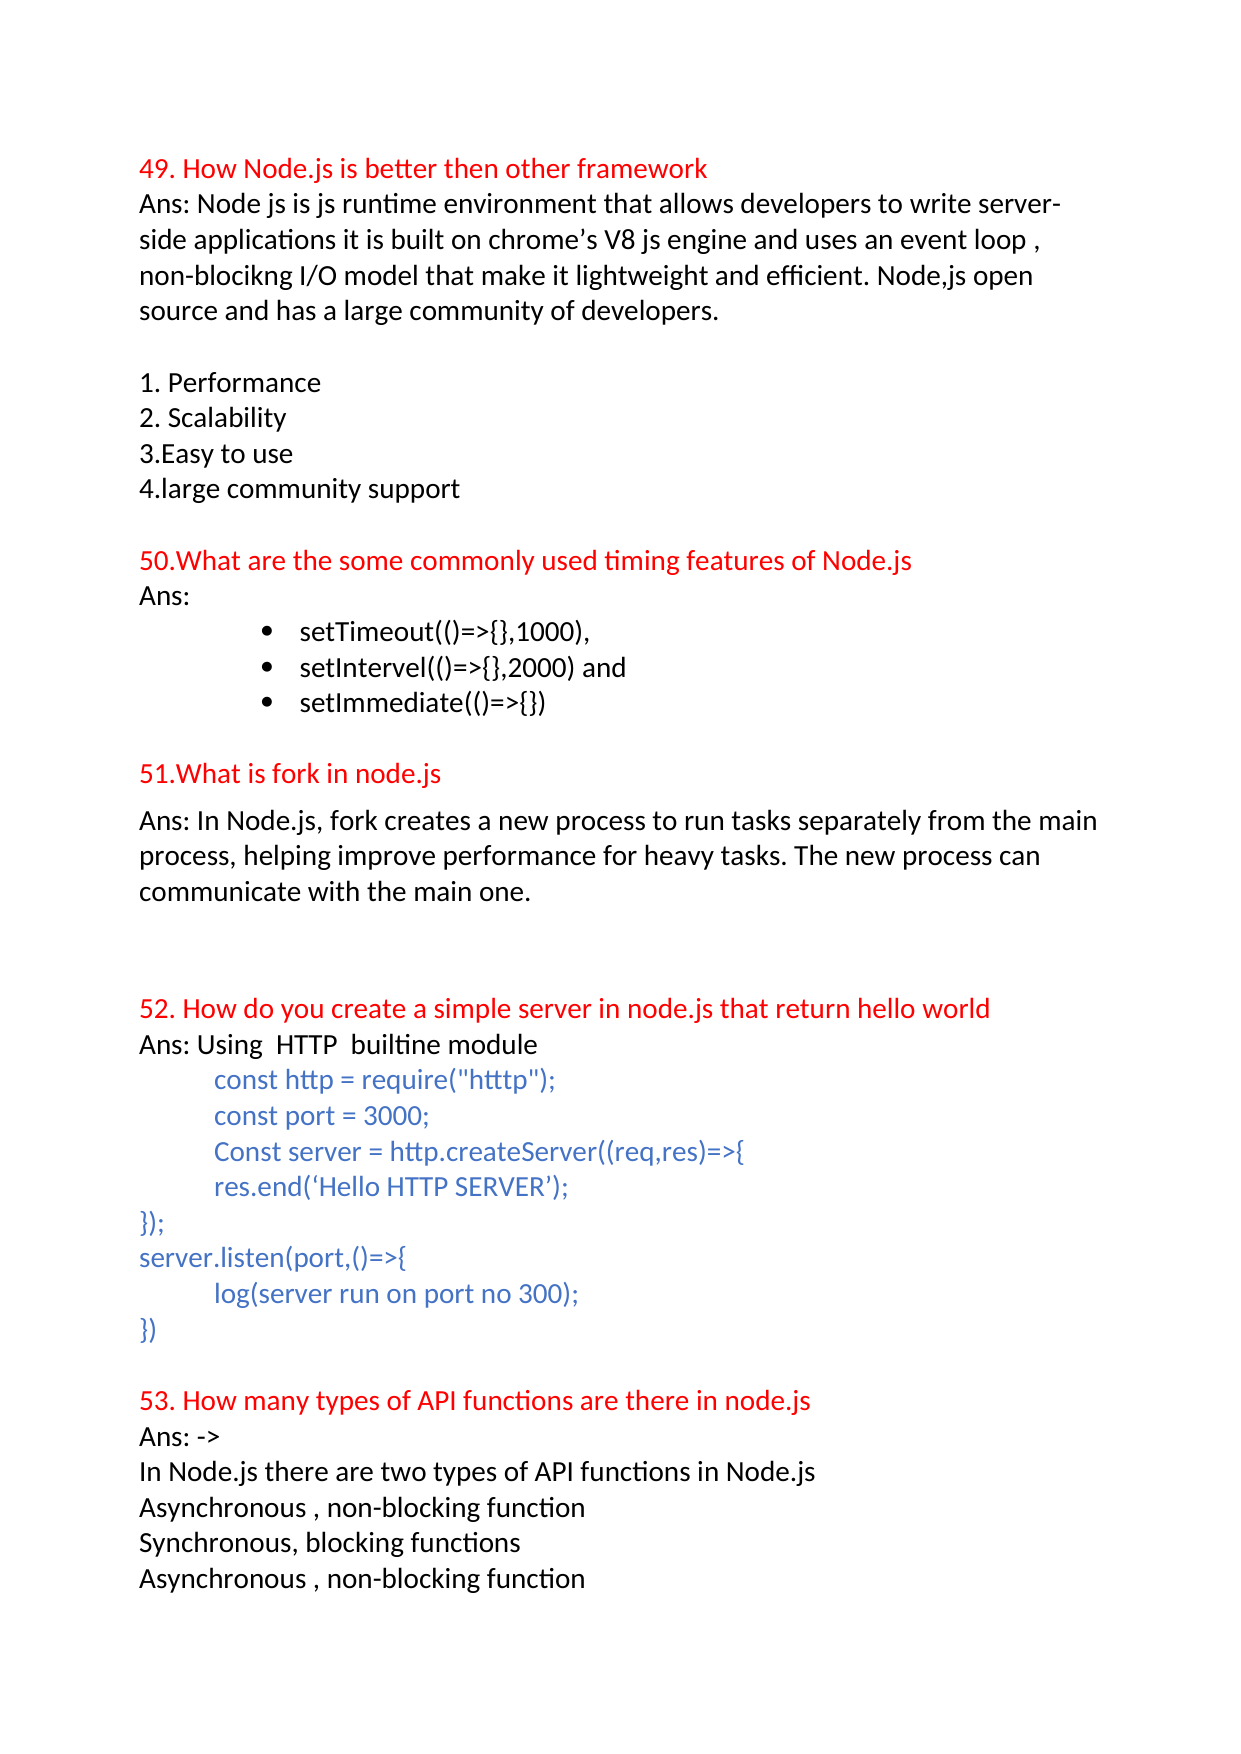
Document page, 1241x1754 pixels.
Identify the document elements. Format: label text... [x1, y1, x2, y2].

text Ans: In Node.js, fork creates a new process to run tasks separately from the main process, helping improve performance for heavy tasks. The new process can communicate with the main one. [139, 802, 1101, 908]
text log(server run on port no 300); [139, 1275, 1101, 1311]
text 2. Scalability [139, 399, 1101, 435]
text Synchronous, blocking functions [139, 1524, 1101, 1560]
text const port = 3000; [139, 1097, 1101, 1133]
text }) [139, 1311, 1101, 1346]
text 51.What is fork in node.js [139, 756, 1101, 791]
list setImmediate(()=>{}) [262, 684, 1101, 720]
text }); [139, 1204, 1101, 1239]
text In Node.js there are two types of API functions in Node.js [139, 1453, 1101, 1489]
text 50.What are the some commonly used timing features of Node.js [139, 542, 1101, 577]
text Ans: Using HTTP builtine module [139, 1026, 1101, 1061]
text Ans: Node js is js runtime environment that allows developers to write server-side applications it is built on chrome’s V8 js engine and uses an event loop , non-blocikng I/O model that make it lightweight and efficient. Node,js open source and has a large community of developers. [139, 186, 1101, 328]
text Asynchronous , non-blocking function [139, 1489, 1101, 1524]
text res.end(‘Hello HTTP SERVER’); [139, 1168, 1101, 1204]
list setTimeout(()=>{},1000), [262, 613, 1101, 649]
text 52. How do you create a simple server in node.js that return hello world [139, 990, 1101, 1026]
text 49. How Node.js is better then other framework [139, 150, 1101, 186]
text 1. Performance [139, 364, 1101, 399]
text server.listen(port,()=>{ [139, 1239, 1101, 1275]
text Const server = http.createServer((req,res)=>{ [139, 1133, 1101, 1168]
text Ans: -> [139, 1418, 1101, 1453]
text 53. How many types of API functions are there in node.js [139, 1382, 1101, 1418]
text const http = require("htttp"); [139, 1061, 1101, 1097]
list setIntervel(()=>{},2000) and [262, 649, 1101, 684]
text 3.Easy to use [139, 435, 1101, 471]
text Ans: [139, 577, 1101, 613]
text Asynchronous , non-blocking function [139, 1560, 1101, 1596]
text 4.large community support [139, 471, 1101, 506]
